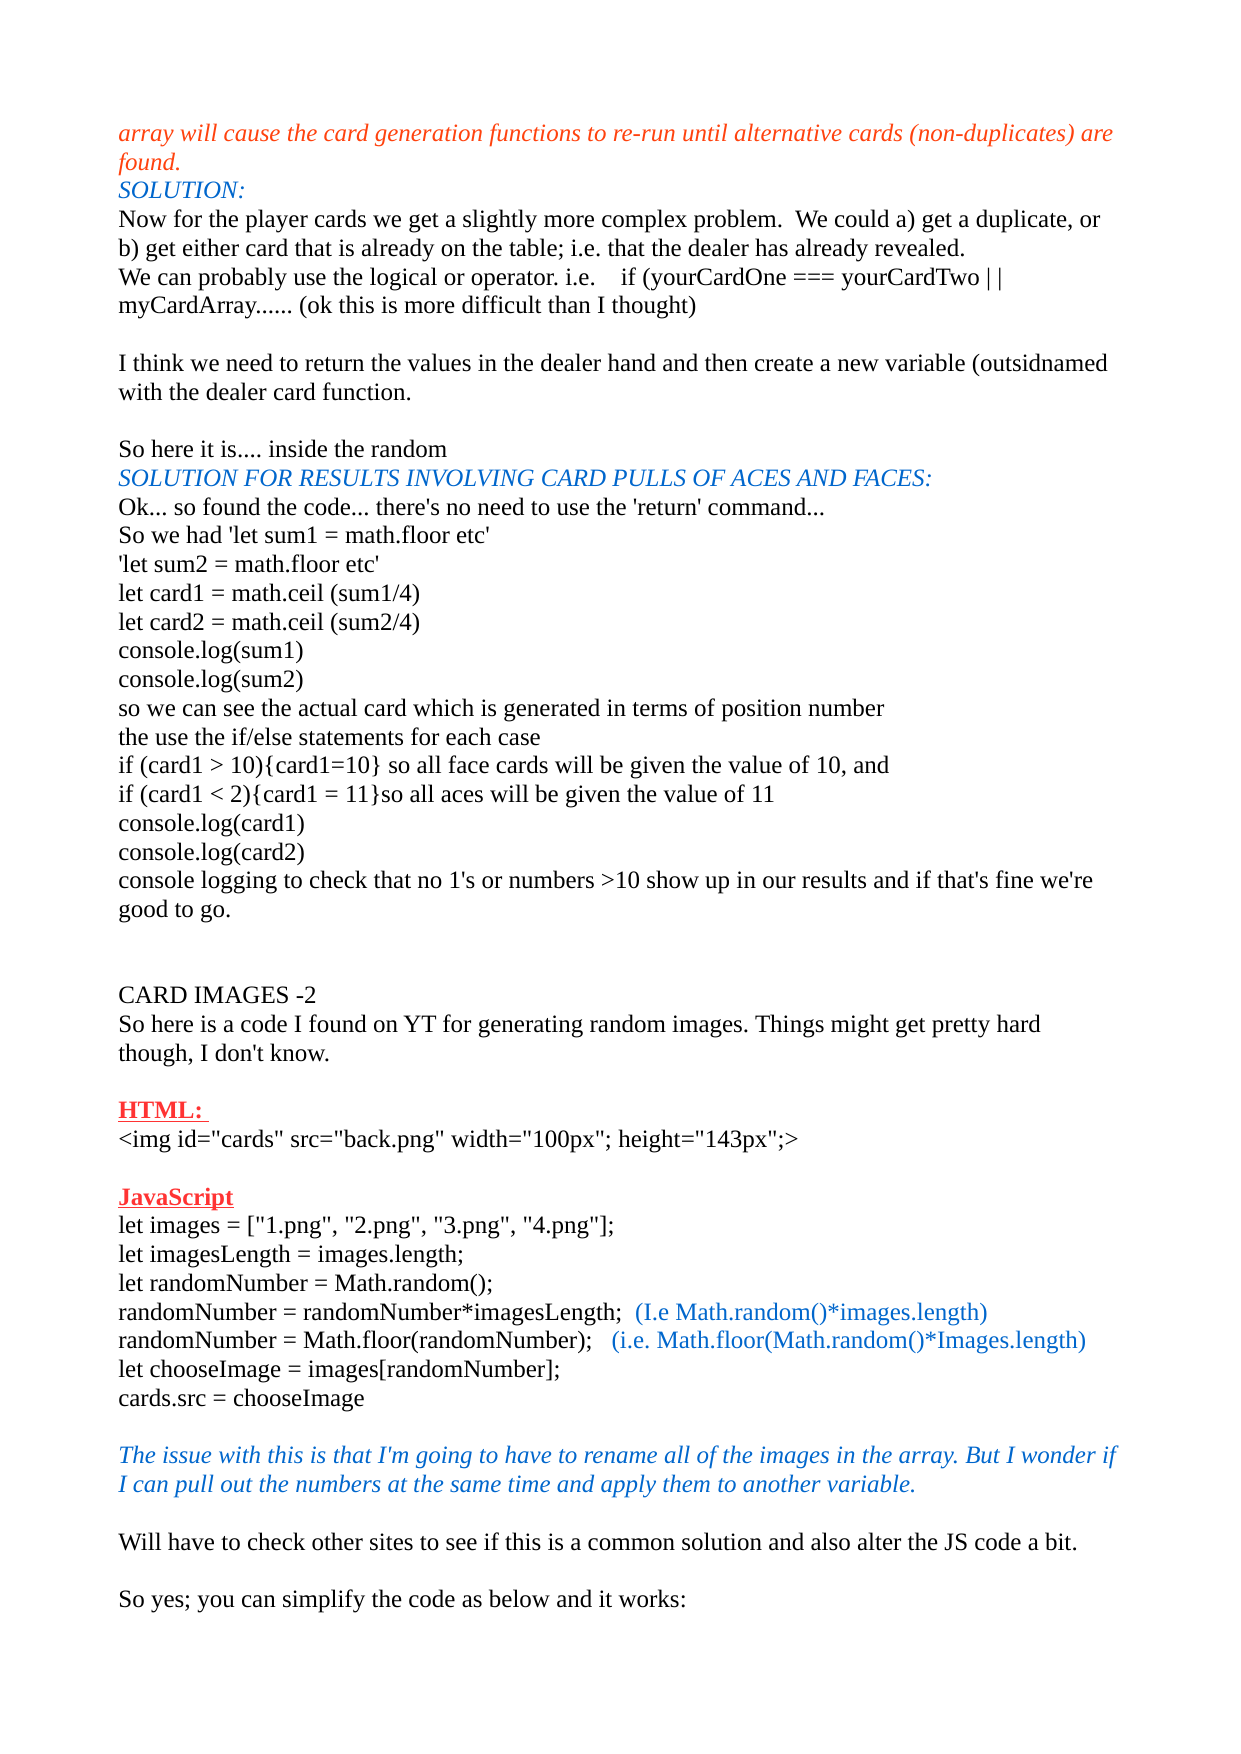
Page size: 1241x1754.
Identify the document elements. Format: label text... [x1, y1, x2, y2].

text Ok... so found the code... there's no need to use the 'return' command... [118, 492, 1122, 521]
text So we had 'let sum1 = math.floor etc' [118, 521, 1122, 549]
text cards.src = chooseImage [118, 1383, 1122, 1412]
text I think we need to return the values in the dealer hand and then create a new variable (outsidnamed with the dealer card function. [118, 348, 1122, 406]
text let card1 = math.ceil (sum1/4) [118, 578, 1122, 607]
text CARD IMAGES -2 [118, 981, 1122, 1009]
text We can probably use the logical or operator. i.e. if (yourCardOne === yourCardTwo | | myCardArray...... (ok this is more difficult than I thought) [118, 262, 1122, 319]
text the use the if/else statements for each case [118, 722, 1122, 751]
text Now for the player cards we get a slightly more complex problem. We could a) get a duplicate, or b) get either card that is already on the table; i.e. that the dealer has already revealed. [118, 204, 1122, 262]
text SOLUTION FOR RESULTS INVOLVING CARD PULLS OF ACES AND FACES: [118, 463, 1122, 492]
text so we can see the actual card which is generated in terms of position number [118, 693, 1122, 722]
text HTML: [118, 1096, 1122, 1124]
text console.log(sum1) [118, 636, 1122, 664]
text if (card1 < 2){card1 = 11}so all aces will be given the value of 11 [118, 779, 1122, 808]
text SOLUTION: [118, 176, 1122, 204]
text array will cause the card generation functions to re-run until alternative cards (non-duplicates) are found. [118, 118, 1122, 176]
text Will have to check other sites to see if this is a common solution and also alter the JS code a bit. [118, 1527, 1122, 1556]
text let card2 = math.ceil (sum2/4) [118, 607, 1122, 636]
text let images = ["1.png", "2.png", "3.png", "4.png"]; [118, 1211, 1122, 1239]
text So yes; you can simplify the code as below and it works: [118, 1584, 1122, 1613]
text let randomNumber = Math.random(); [118, 1268, 1122, 1297]
text let chooseImage = images[randomNumber]; [118, 1354, 1122, 1383]
text So here is a code I found on YT for generating random images. Things might get pretty hard though, I don't know. [118, 1009, 1122, 1067]
text randomNumber = Math.floor(randomNumber); (i.e. Math.floor(Math.random()*Images.length) [118, 1326, 1122, 1354]
text So here it is.... inside the random [118, 434, 1122, 463]
text <img id="cards" src="back.png" width="100px"; height="143px";> [118, 1124, 1122, 1153]
text if (card1 > 10){card1=10} so all face cards will be given the value of 10, and [118, 751, 1122, 779]
text randomNumber = randomNumber*imagesLength; (I.e Math.random()*images.length) [118, 1297, 1122, 1326]
text The issue with this is that I'm going to have to rename all of the images in the array. But I wonder if I can pull out the numbers at the same time and apply them to another variable. [118, 1441, 1122, 1498]
text JavaScript [118, 1182, 1122, 1211]
text console.log(card1) [118, 808, 1122, 837]
text console.log(sum2) [118, 664, 1122, 693]
text let imagesLength = images.length; [118, 1239, 1122, 1268]
text 'let sum2 = math.floor etc' [118, 549, 1122, 578]
text console logging to check that no 1's or numbers >10 show up in our results and if that's fine we're good to go. [118, 866, 1122, 923]
text console.log(card2) [118, 837, 1122, 866]
